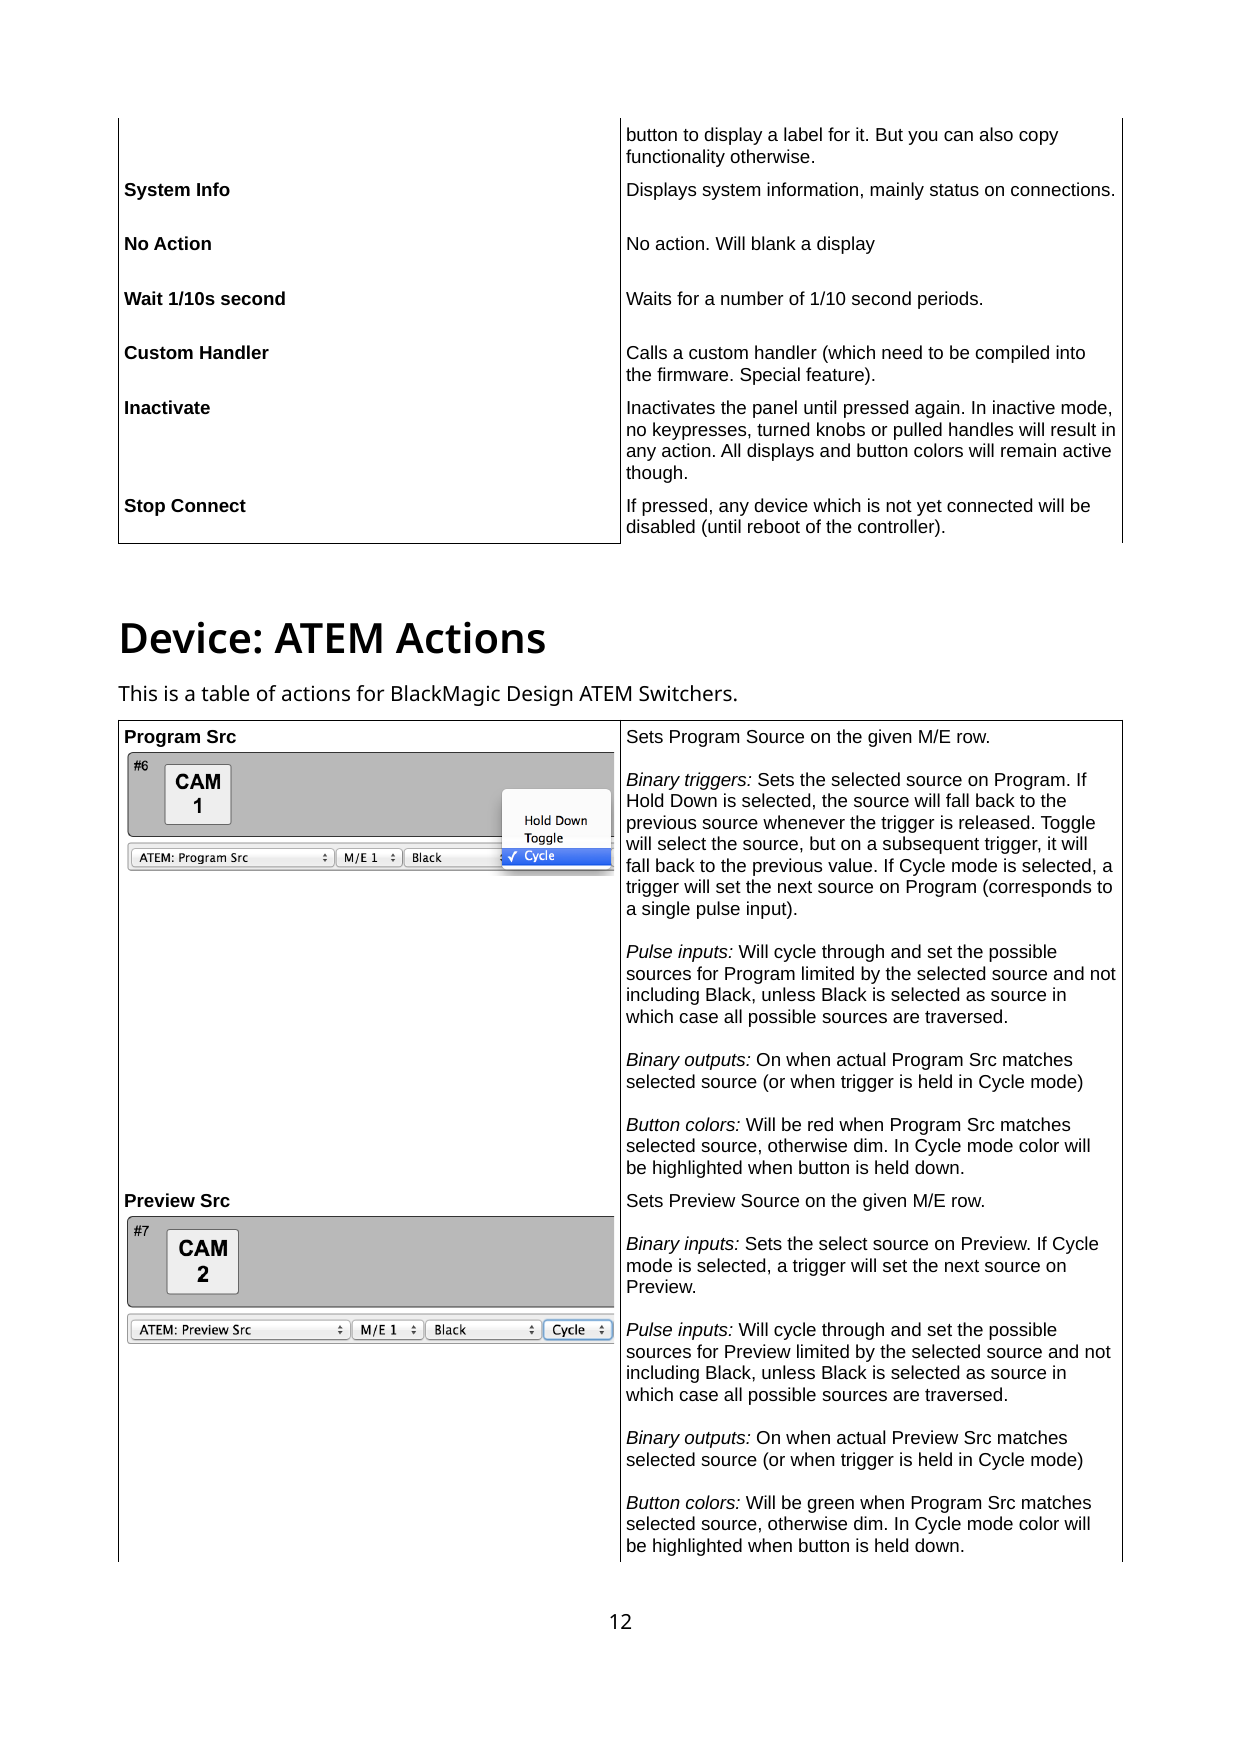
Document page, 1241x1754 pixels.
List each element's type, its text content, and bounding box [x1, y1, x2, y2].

table_cell Waits for a number of 1/10 second periods. [621, 282, 1122, 336]
picture [123, 1211, 615, 1346]
picture [123, 747, 615, 876]
table_cell Preview Src [119, 1184, 620, 1562]
table_header Program Src [119, 721, 620, 1184]
subtitle Device: ATEM Actions [118, 609, 1122, 666]
table_cell Sets Preview Source on the given M/E row. Binary inputs: Sets the select source on Preview. If Cycle mode is selected, a trigger will set the next source on Preview. Pulse inputs: Will cycle through and set the possible sources for Preview limited by the selected source and not including Black, unless Black is selected as source in which case all possible sources are traversed. Binary outputs: On when actual Preview Src matches selected source (or when trigger is held in Cycle mode) Button colors: Will be green when Program Src matches selected source, otherwise dim. In Cycle mode color will be highlighted when button is held down. [621, 1184, 1122, 1562]
table_cell [119, 118, 620, 173]
text This is a table of actions for BlackMagic Design ATEM Switchers. [118, 679, 1122, 707]
table_cell Calls a custom handler (which need to be compiled into the firmware. Special feature). [621, 336, 1122, 391]
table_cell Custom Handler [119, 336, 620, 391]
table_cell Stop Connect [119, 489, 620, 543]
table_cell If pressed, any device which is not yet connected will be disabled (until reboot of the controller). [621, 489, 1122, 543]
table_cell System Info [119, 173, 620, 227]
table_header Sets Program Source on the given M/E row. Binary triggers: Sets the selected source on Program. If Hold Down is selected, the source will fall back to the previous source whenever the trigger is released. Toggle will select the source, but on a subsequent trigger, it will fall back to the previous value. If Cycle mode is selected, a trigger will set the next source on Program (corresponds to a single pulse input). Pulse inputs: Will cycle through and set the possible sources for Program limited by the selected source and not including Black, unless Black is selected as source in which case all possible sources are traversed. Binary outputs: On when actual Program Src matches selected source (or when trigger is held in Cycle mode) Button colors: Will be red when Program Src matches selected source, otherwise dim. In Cycle mode color will be highlighted when button is held down. [621, 721, 1122, 1184]
table_cell button to display a label for it. But you can also copy functionality otherwise. [621, 118, 1122, 173]
table_cell Displays system information, mainly status on connections. [621, 173, 1122, 227]
table_cell No Action [119, 227, 620, 282]
table_cell Inactivates the panel until pressed again. In inactive mode, no keypresses, turned knobs or pulled handles will result in any action. All displays and button colors will remain active though. [621, 391, 1122, 489]
table_cell Inactivate [119, 391, 620, 489]
table_cell No action. Will blank a display [621, 227, 1122, 282]
table_cell Wait 1/10s second [119, 282, 620, 336]
